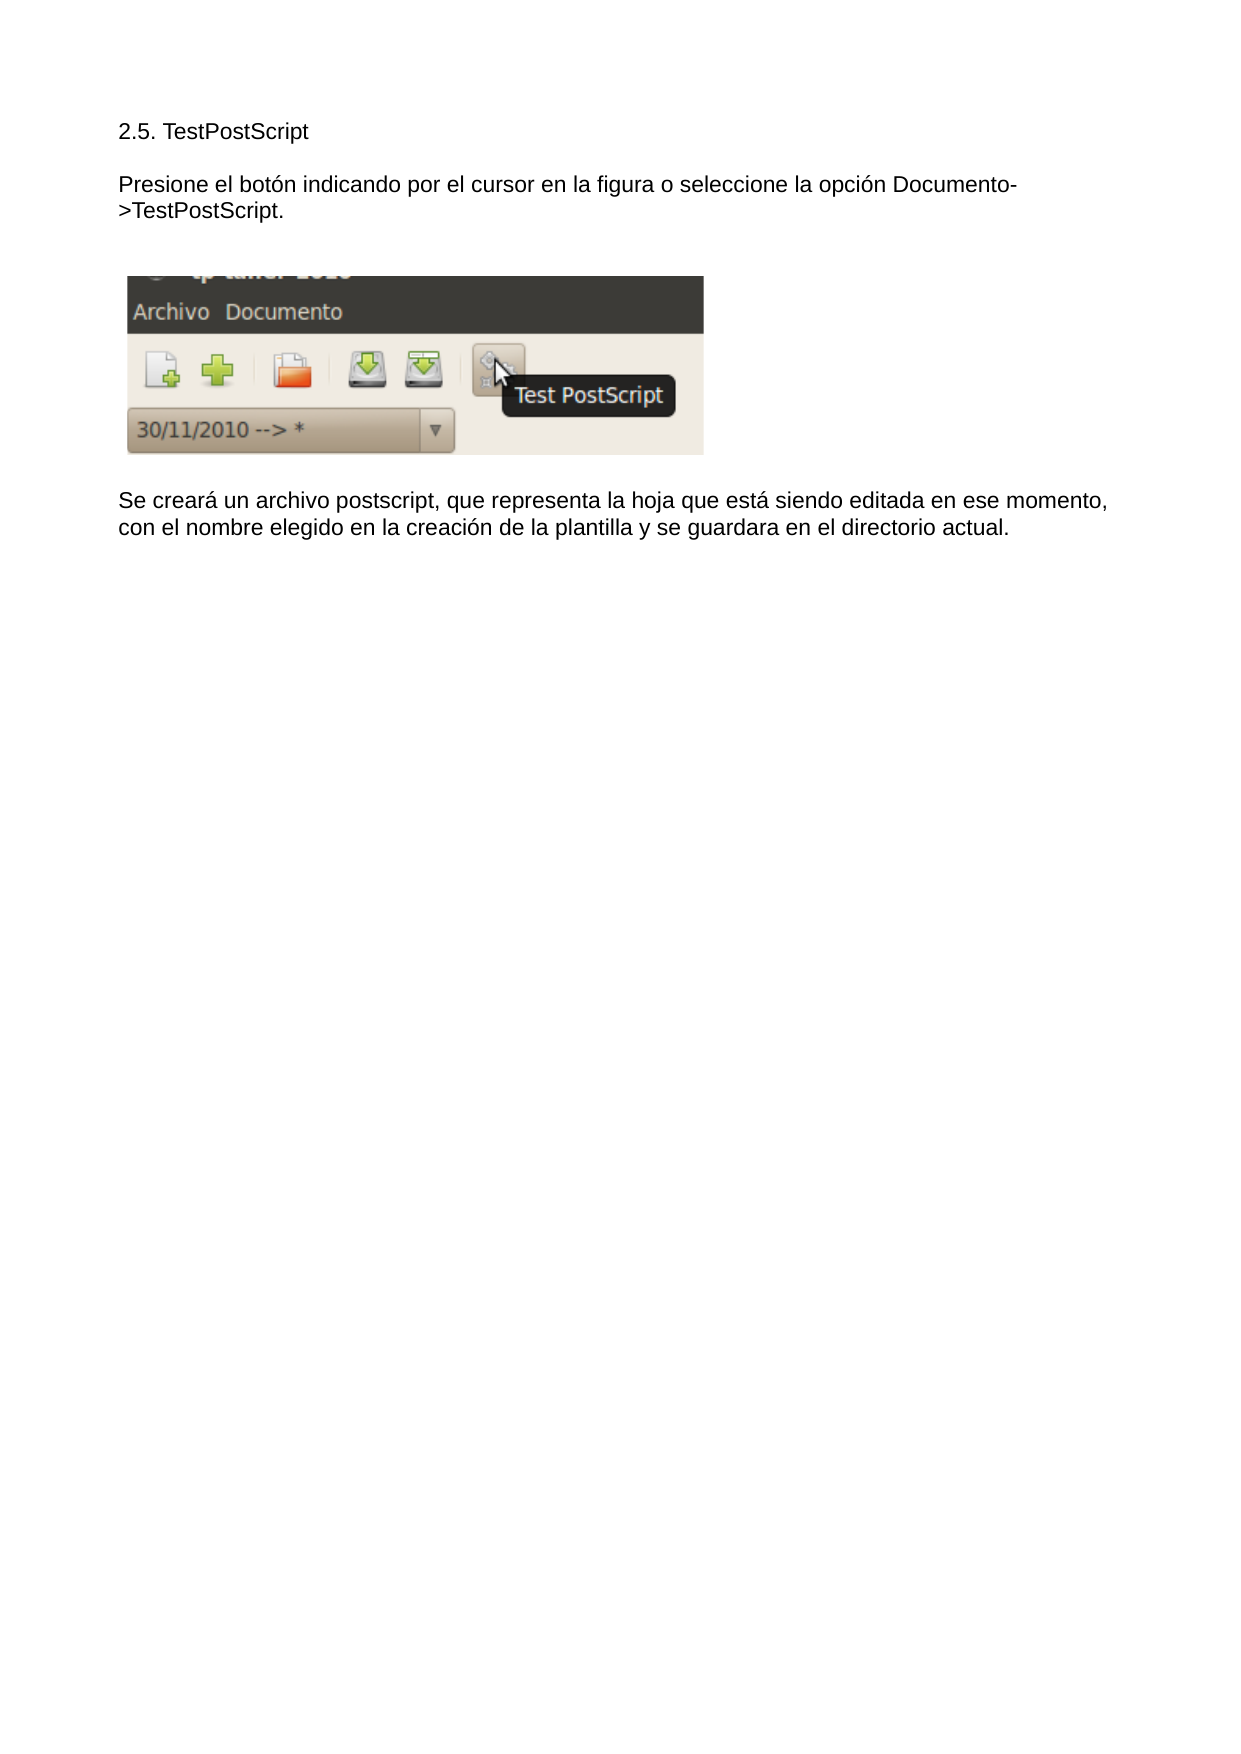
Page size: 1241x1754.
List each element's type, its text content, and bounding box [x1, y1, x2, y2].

text Presione el botón indicando por el cursor en la figura o seleccione la opción Documento->TestPostScript. [118, 171, 1122, 223]
text 2.5. TestPostScript [118, 118, 1122, 144]
picture [127, 276, 704, 455]
text Se creará un archivo postscript, que representa la hoja que está siendo editada en ese momento, con el nombre elegido en la creación de la plantilla y se guardara en el directorio actual. [118, 487, 1122, 540]
